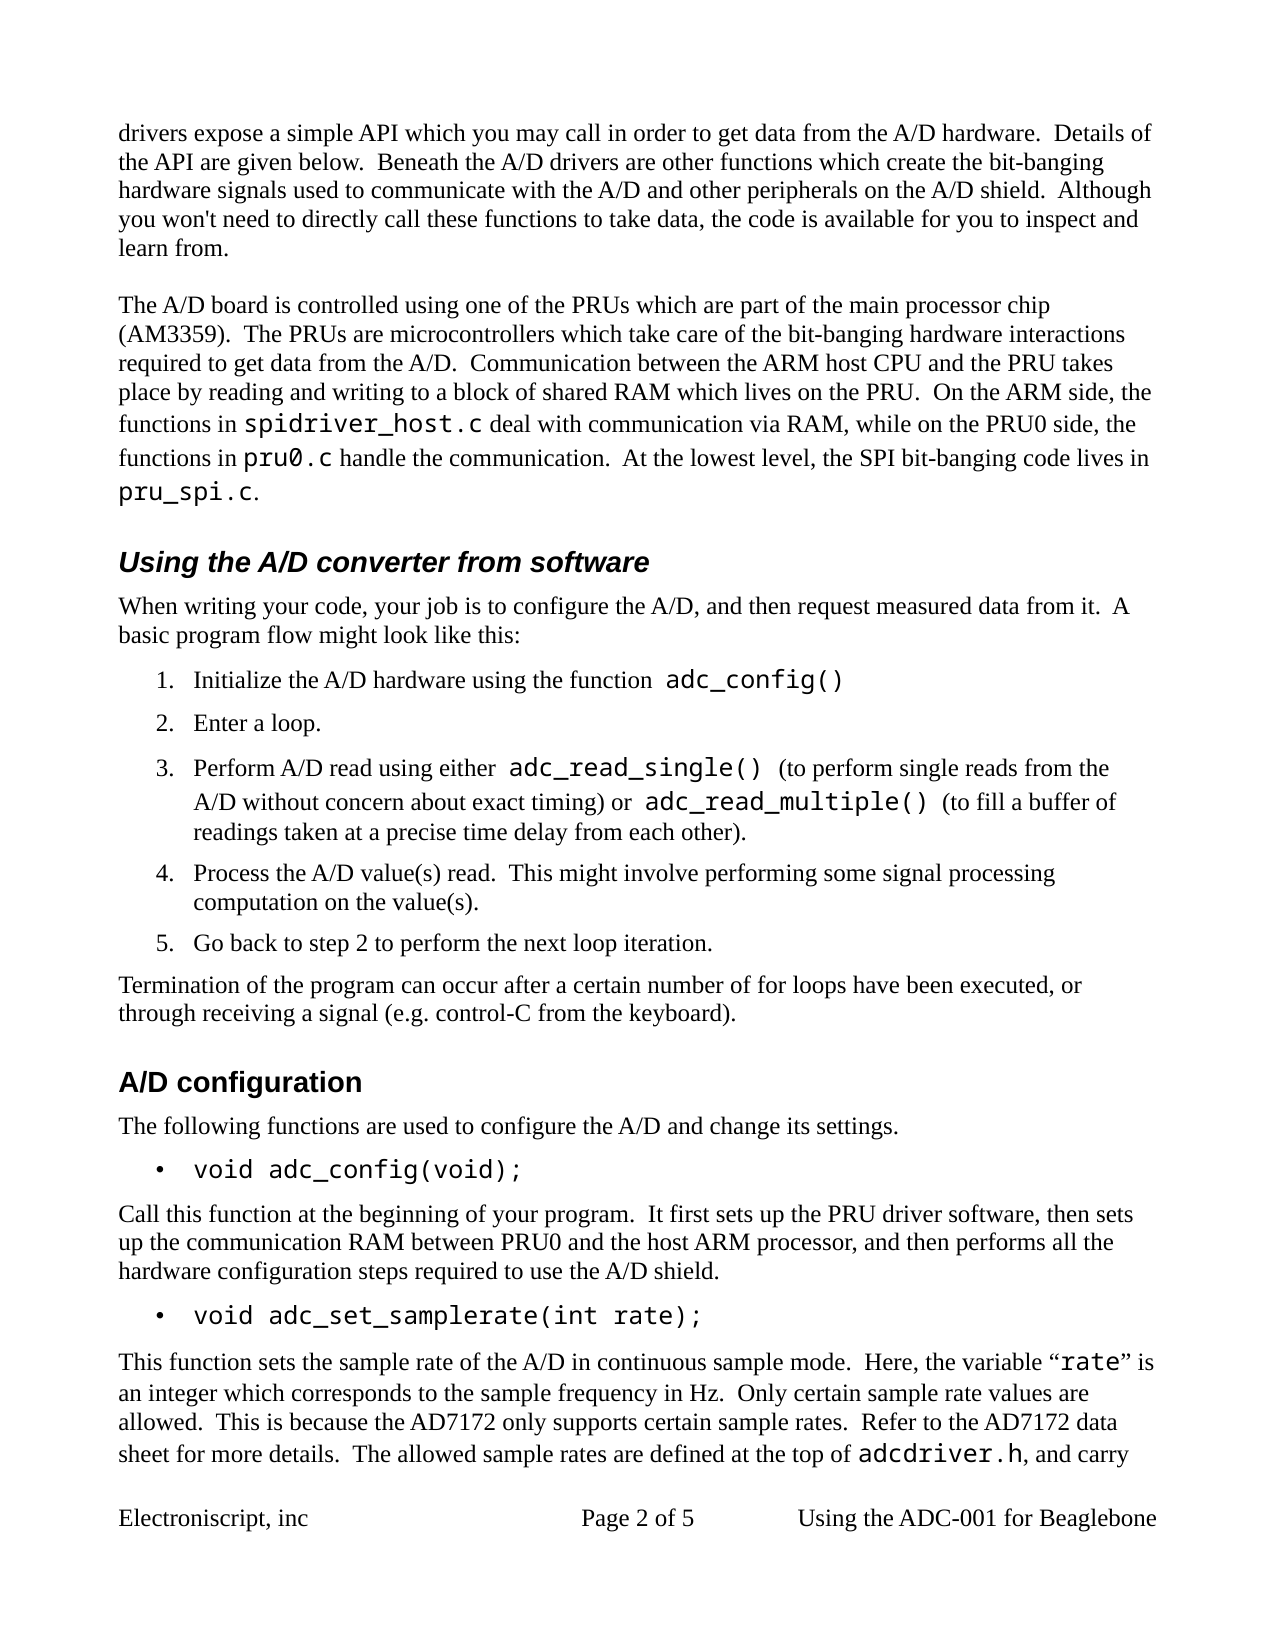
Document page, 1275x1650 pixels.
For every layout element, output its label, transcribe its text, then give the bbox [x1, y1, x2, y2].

list Enter a loop. [156, 708, 1157, 737]
text The following functions are used to configure the A/D and change its settings. [118, 1111, 1157, 1139]
text Termination of the program can occur after a certain number of for loops have been executed, or through receiving a signal (e.g. control-C from the keyboard). [118, 970, 1157, 1027]
subtitle Using the A/D converter from software [118, 545, 1157, 579]
list void adc_set_samplerate(int rate); [156, 1297, 1157, 1331]
text When writing your code, your job is to configure the A/D, and then request measured data from it. A basic program flow might look like this: [118, 591, 1157, 649]
subtitle A/D configuration [118, 1065, 1157, 1098]
list Go back to step 2 to perform the next loop iteration. [156, 928, 1157, 957]
text The A/D board is controlled using one of the PRUs which are part of the main processor chip (AM3359). The PRUs are microcontrollers which take care of the bit-banging hardware interactions required to get data from the A/D. Communication between the ARM host CPU and the PRU takes place by reading and writing to a block of shared RAM which lives on the PRU. On the ARM side, the functions in spidriver_host.c deal with communication via RAM, while on the PRU0 side, the functions in pru0.c handle the communication. At the lowest level, the SPI bit-banging code lives in pru_spi.c. [118, 291, 1157, 508]
text drivers expose a simple API which you may call in order to get data from the A/D hardware. Details of the API are given below. Beneath the A/D drivers are other functions which create the bit-banging hardware signals used to communicate with the A/D and other peripherals on the A/D shield. Although you won't need to directly call these functions to take data, the code is available for you to inspect and learn from. [118, 118, 1157, 262]
list void adc_config(void); [156, 1152, 1157, 1186]
list Initialize the A/D hardware using the function adc_config() [156, 661, 1157, 695]
list Process the A/D value(s) read. This might involve performing some signal processing computation on the value(s). [156, 858, 1157, 916]
text This function sets the sample rate of the A/D in continuous sample mode. Here, the variable “rate” is an integer which corresponds to the sample frequency in Hz. Only certain sample rate values are allowed. This is because the AD7172 only supports certain sample rates. Refer to the AD7172 data sheet for more details. The allowed sample rates are defined at the top of adcdriver.h, and carry [118, 1344, 1157, 1469]
list Perform A/D read using either adc_read_single() (to perform single reads from the A/D without concern about exact timing) or adc_read_multiple() (to fill a buffer of readings taken at a precise time delay from each other). [156, 749, 1157, 846]
text Call this function at the beginning of your program. It first sets up the PRU driver software, then sets up the communication RAM between PRU0 and the host ARM processor, and then performs all the hardware configuration steps required to use the A/D shield. [118, 1199, 1157, 1285]
